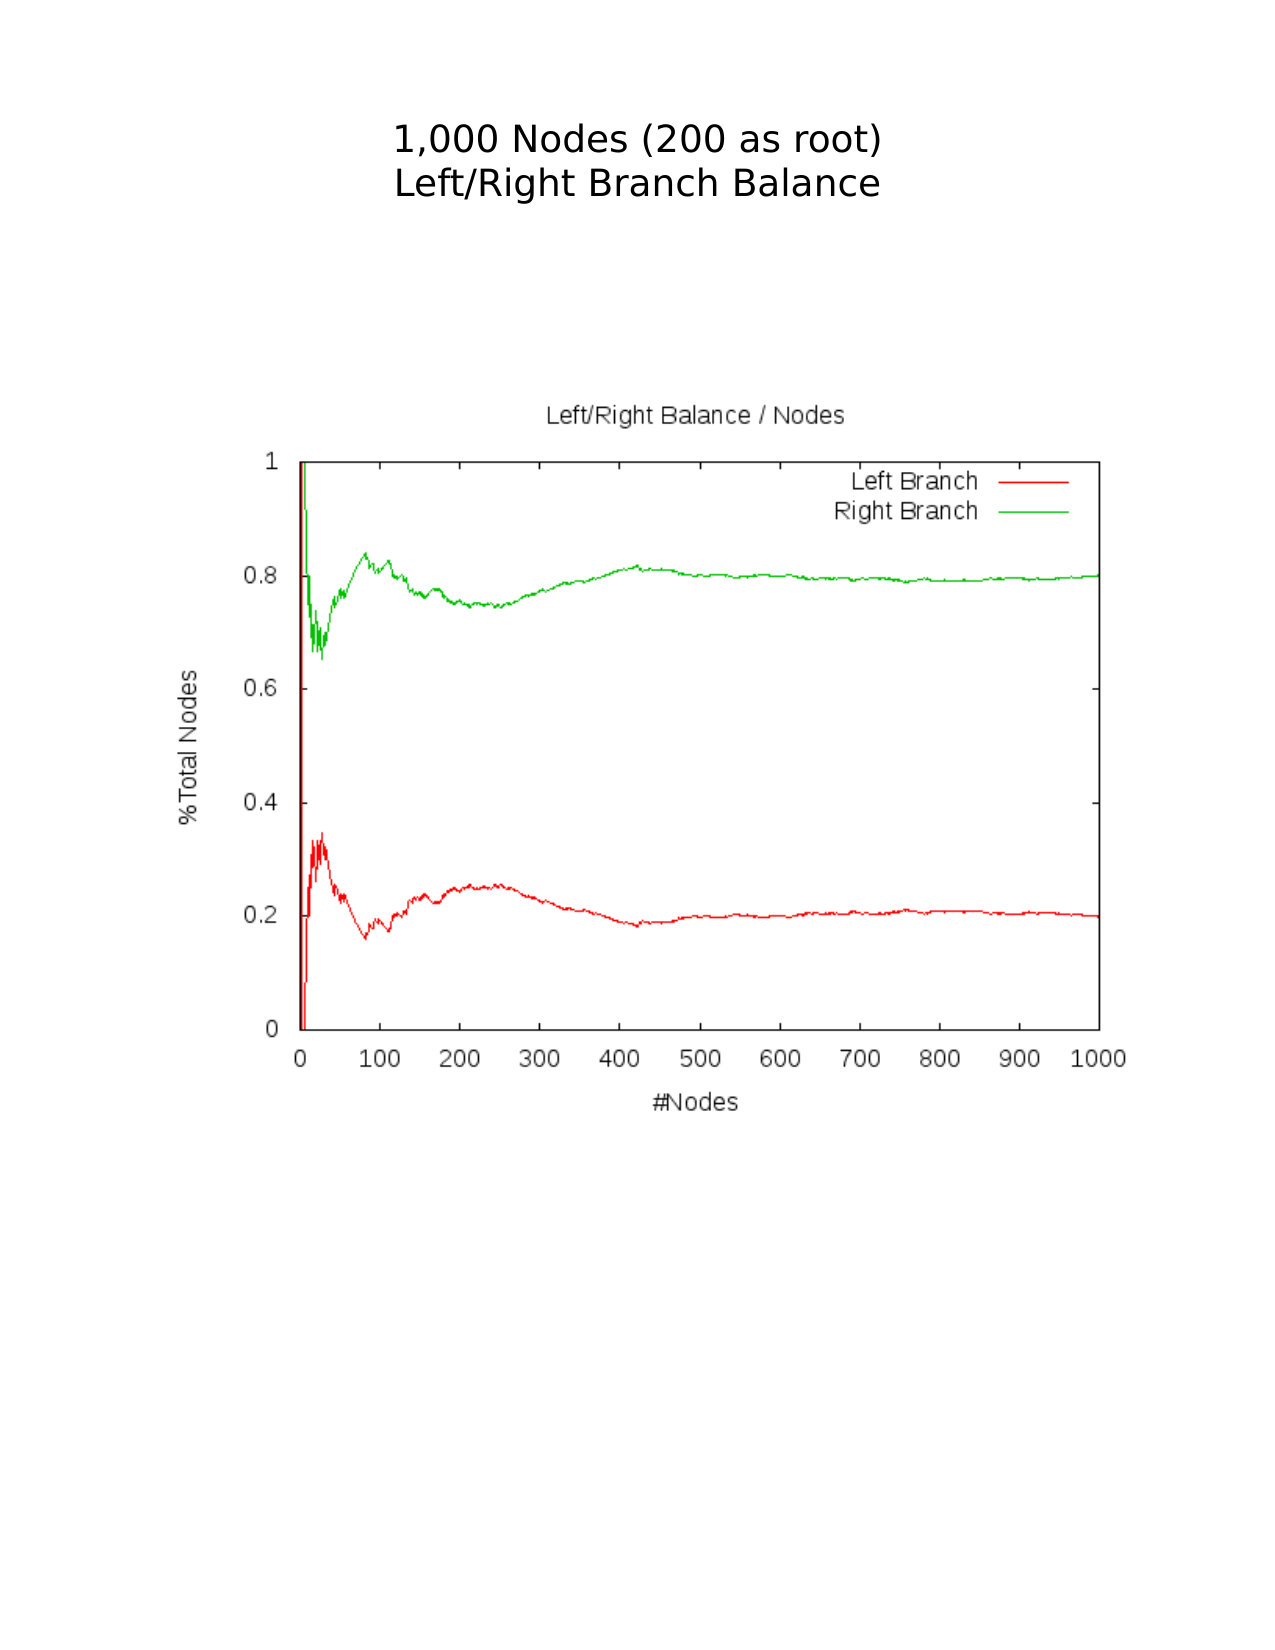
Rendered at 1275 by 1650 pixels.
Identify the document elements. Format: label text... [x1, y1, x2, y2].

text Left/Right Branch Balance [118, 162, 1157, 205]
picture [137, 374, 1138, 1125]
text 1,000 Nodes (200 as root) [118, 118, 1157, 162]
